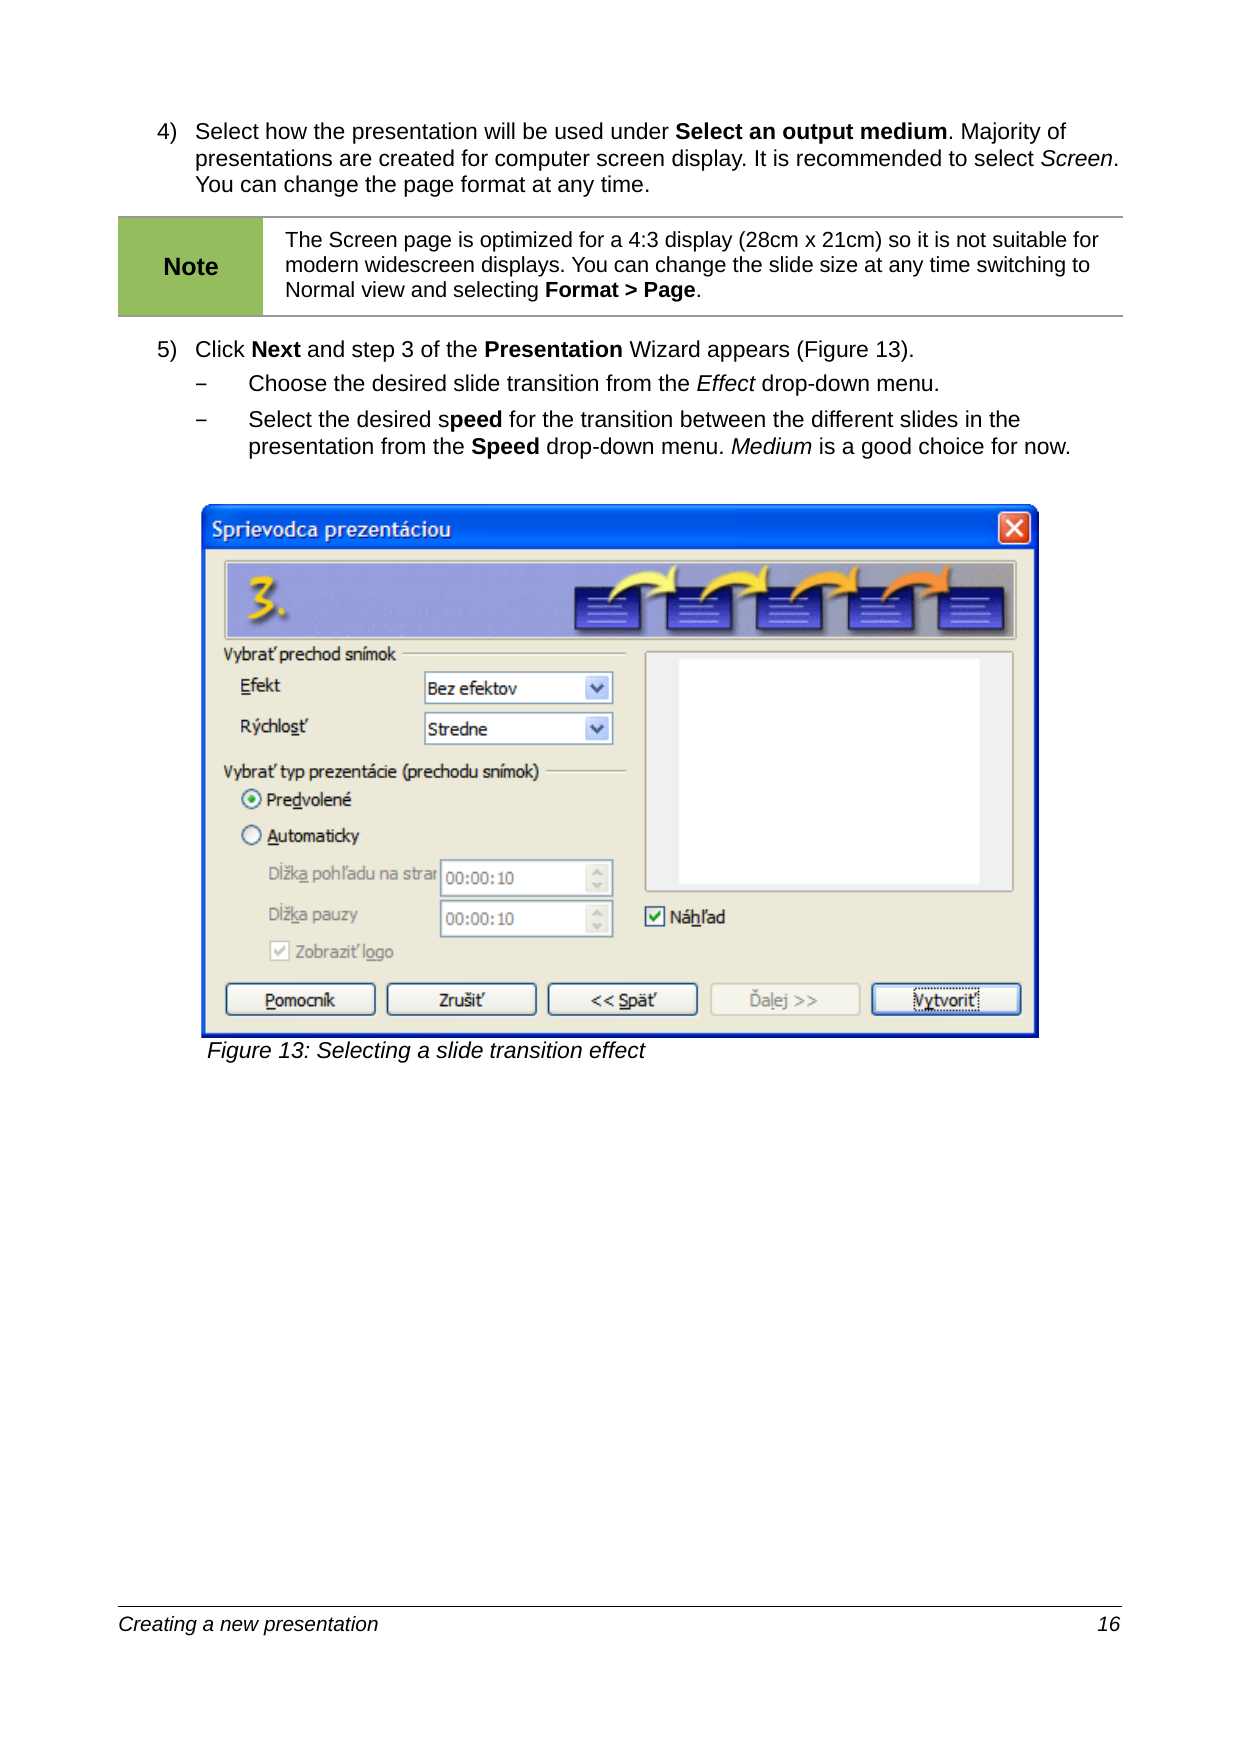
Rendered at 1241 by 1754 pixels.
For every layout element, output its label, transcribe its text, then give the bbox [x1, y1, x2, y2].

text Figure 13: Selecting a slide transition effect [207, 1038, 1033, 1064]
list Select how the presentation will be used under Select an output medium. Majority of presentations are created for computer screen display. It is recommended to select Screen. You can change the page format at any time. [177, 118, 1122, 197]
list Click Next and step 3 of the Presentation Wizard appears (Figure 13). [177, 336, 1122, 362]
table_header Note [118, 218, 263, 315]
list Choose the desired slide transition from the Effect drop-down menu. [195, 369, 1122, 398]
list Select the desired speed for the transition between the different slides in the presentation from the Speed drop-down menu. Medium is a good choice for now. [195, 404, 1122, 459]
table_header The Screen page is optimized for a 4:3 display (28cm x 21cm) so it is not suitable for modern widescreen displays. You can change the slide size at any time switching to Normal view and selecting Format > Page. [264, 218, 1123, 315]
picture [201, 504, 1039, 1038]
